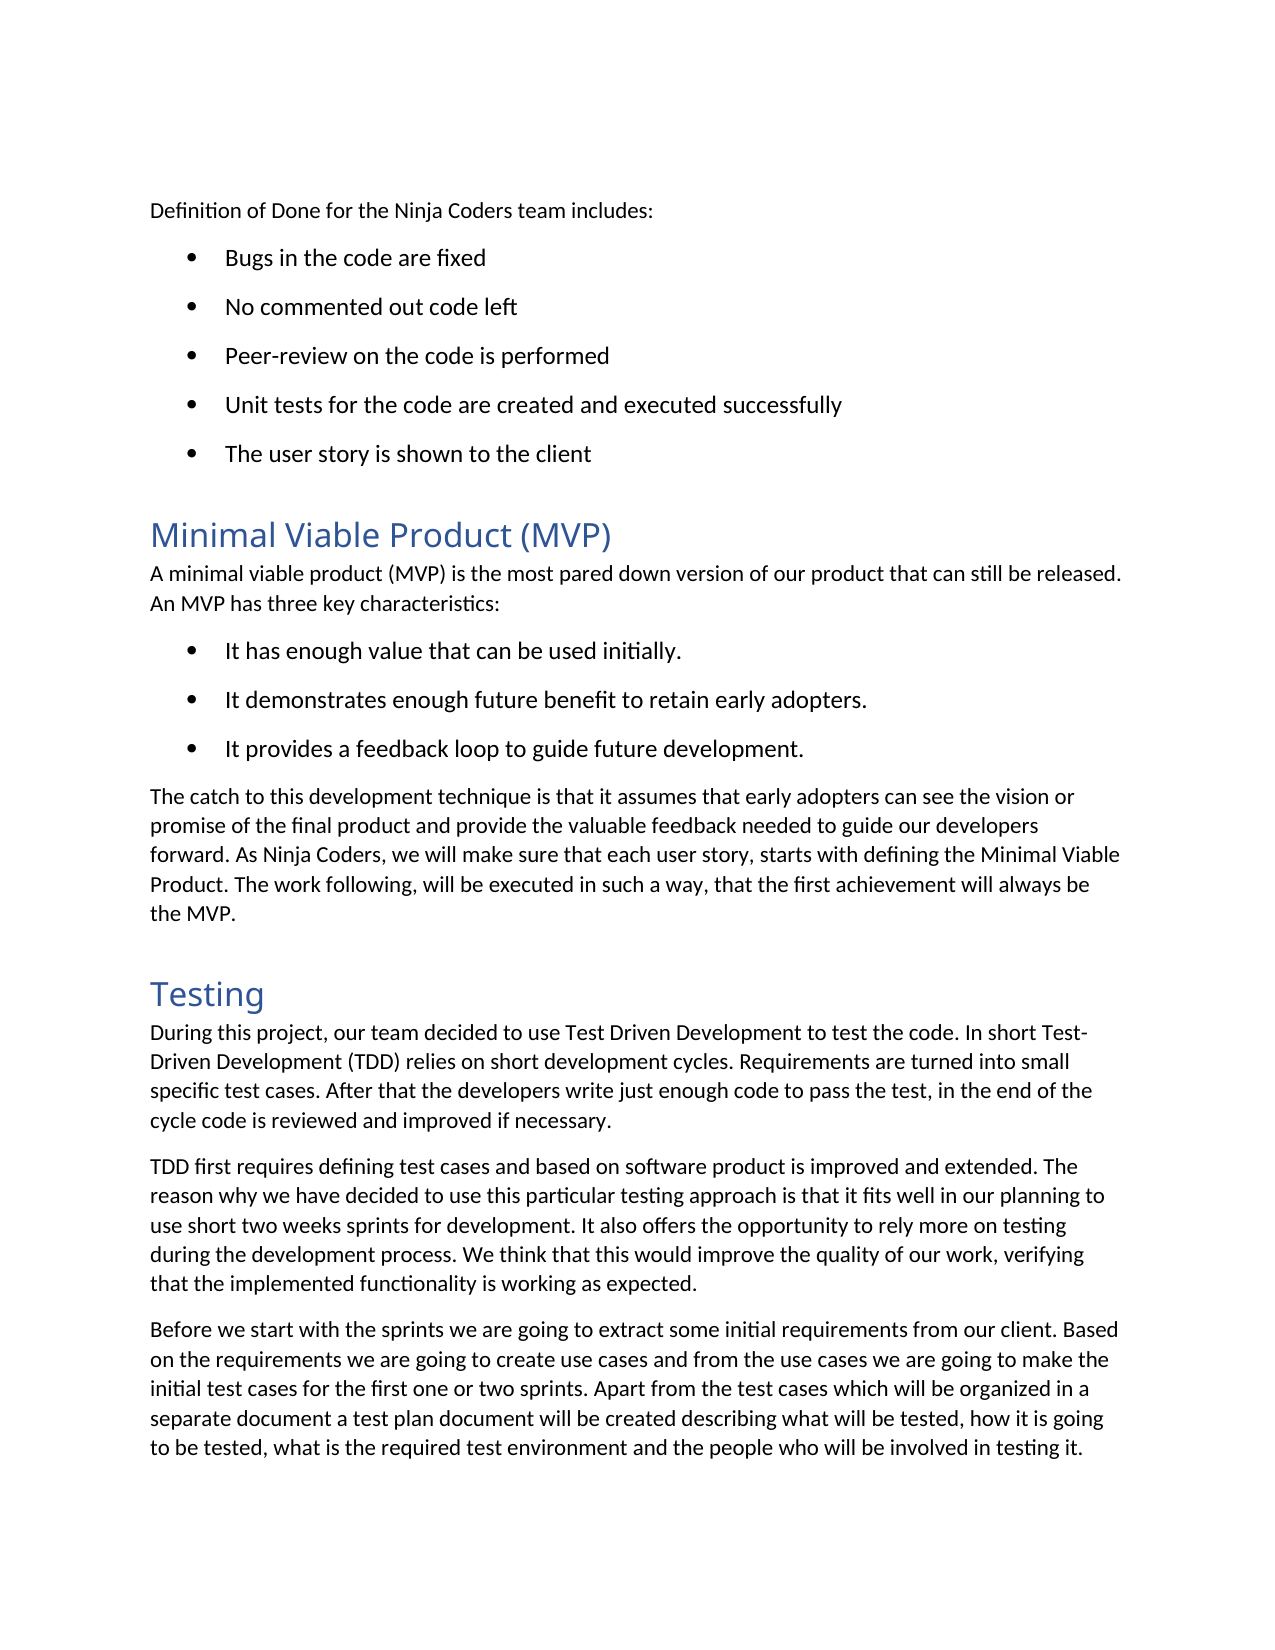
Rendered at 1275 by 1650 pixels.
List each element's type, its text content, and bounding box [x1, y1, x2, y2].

text Before we start with the sprints we are going to extract some initial requirements from our client. Based on the requirements we are going to create use cases and from the use cases we are going to make the initial test cases for the first one or two sprints. Apart from the test cases which will be organized in a separate document a test plan document will be created describing what will be tested, how it is going to be tested, what is the required test environment and the people who will be involved in testing it. [150, 1316, 1125, 1461]
text The catch to this development technique is that it assumes that early adopters can see the vision or promise of the final product and provide the valuable feedback needed to guide our developers forward. As Ninja Coders, we will make sure that each user story, starts with defining the Minimal Viable Product. The work following, will be executed in such a way, that the first achievement will always be the MVP. [150, 782, 1125, 927]
subtitle Testing [150, 970, 1125, 1016]
text Definition of Done for the Ninja Coders team includes: [150, 196, 1125, 224]
subtitle Minimal Viable Product (MVP) [150, 512, 1125, 557]
text A minimal viable product (MVP) is the most pared down version of our product that can still be released. An MVP has three key characteristics: [150, 559, 1125, 617]
text TDD first requires defining test cases and based on software product is improved and extended. The reason why we have decided to use this particular testing approach is that it fits well in our planning to use short two weeks sprints for development. It also offers the opportunity to rely more on testing during the development process. We think that this would improve the quality of our work, verifying that the implemented functionality is working as expected. [150, 1152, 1125, 1298]
list The user story is shown to the client [187, 438, 1125, 468]
list No commented out code left [187, 291, 1125, 322]
list Bugs in the code are fixed [187, 242, 1125, 273]
list It demonstrates enough future benefit to retain early adopters. [187, 684, 1125, 714]
list It provides a feedback loop to guide future development. [187, 733, 1125, 763]
list It has enough value that can be used initially. [187, 635, 1125, 665]
list Unit tests for the code are created and executed successfully [187, 389, 1125, 419]
list Peer-review on the code is performed [187, 340, 1125, 371]
text During this project, our team decided to use Test Driven Development to test the code. In short Test-Driven Development (TDD) relies on short development cycles. Requirements are turned into small specific test cases. After that the developers write just enough code to pass the test, in the end of the cycle code is reviewed and improved if necessary. [150, 1018, 1125, 1134]
